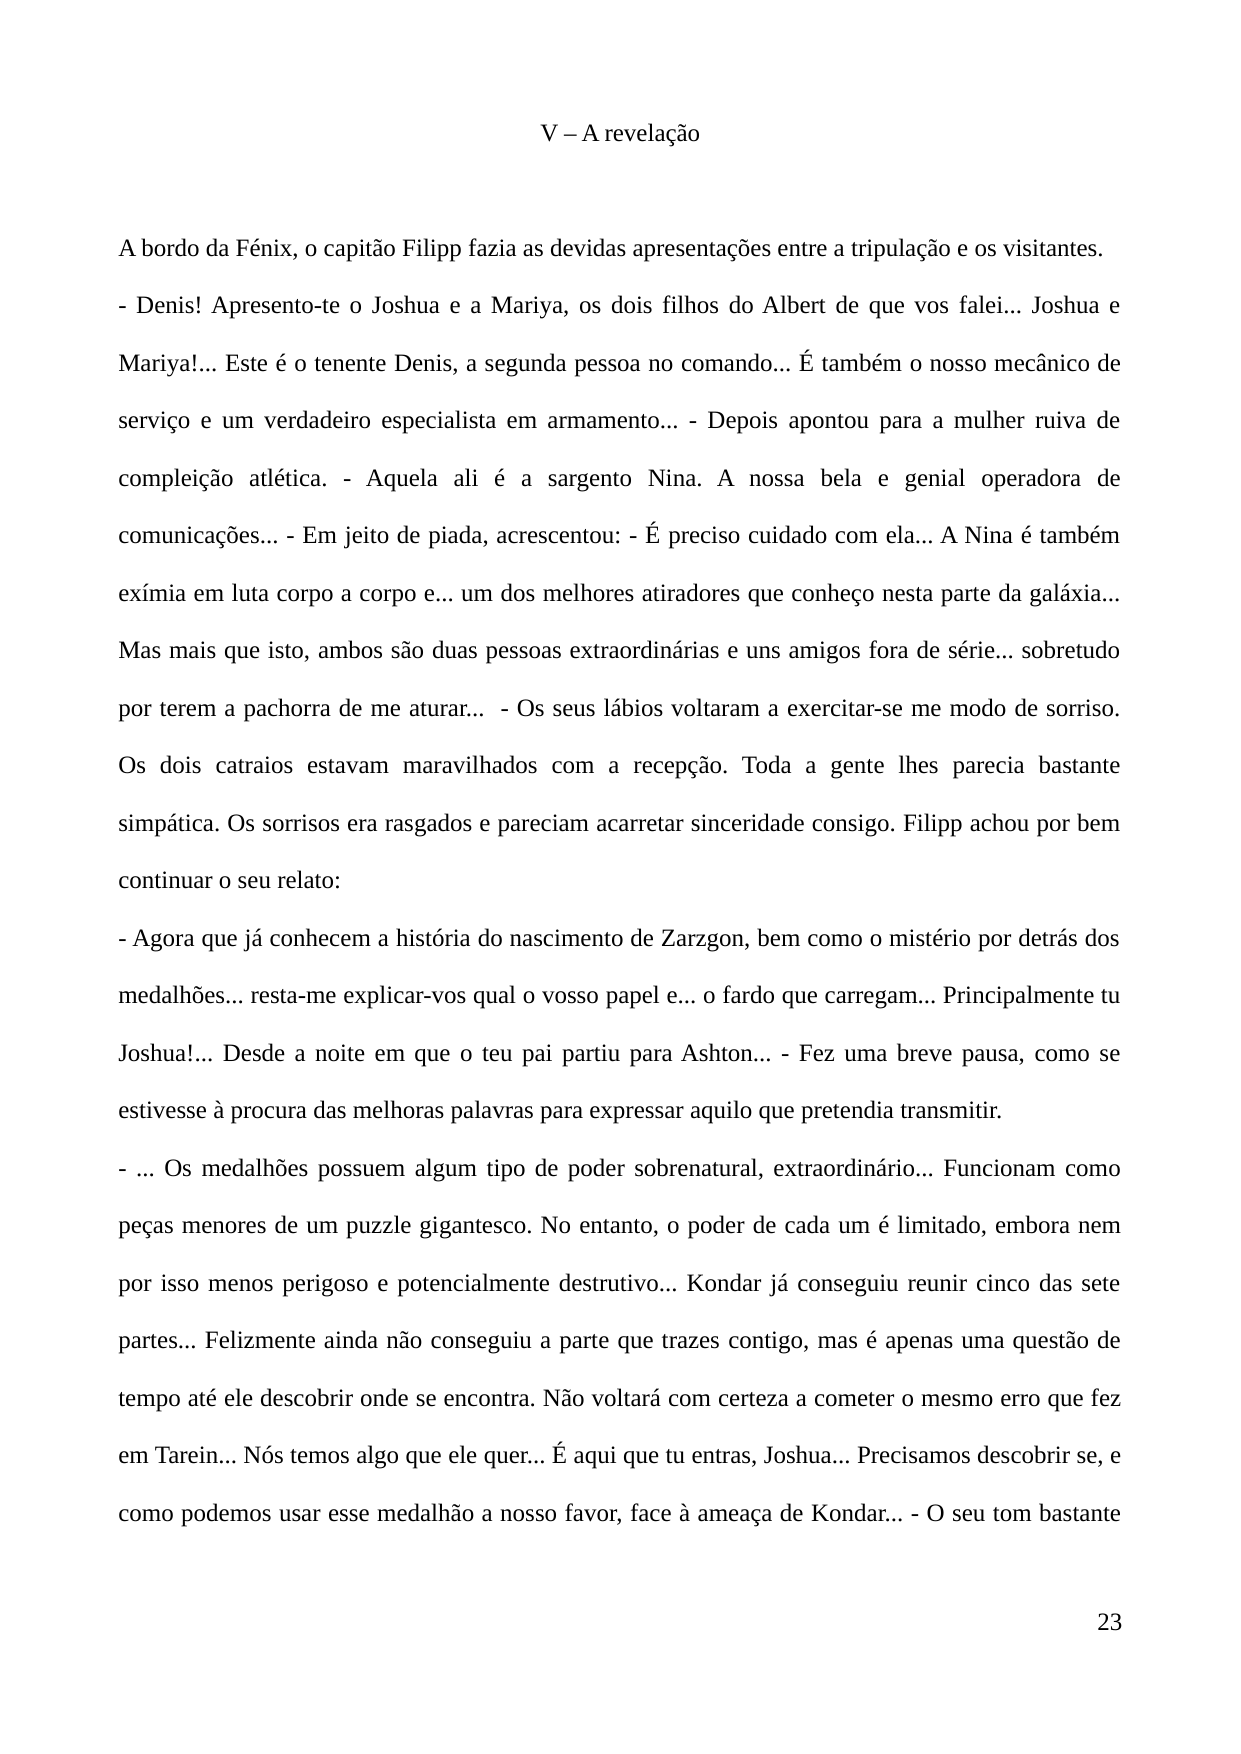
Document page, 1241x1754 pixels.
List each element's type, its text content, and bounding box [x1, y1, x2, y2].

text A bordo da Fénix, o capitão Filipp fazia as devidas apresentações entre a tripulação e os visitantes. [118, 233, 1122, 262]
text V – A revelação [118, 118, 1122, 147]
text - Denis! Apresento-te o Joshua e a Mariya, os dois filhos do Albert de que vos falei... Joshua e Mariya!... Este é o tenente Denis, a segunda pessoa no comando... É também o nosso mecânico de serviço e um verdadeiro especialista em armamento... - Depois apontou para a mulher ruiva de compleição atlética. - Aquela ali é a sargento Nina. A nossa bela e genial operadora de comunicações... - Em jeito de piada, acrescentou: - É preciso cuidado com ela... A Nina é também exímia em luta corpo a corpo e... um dos melhores atiradores que conheço nesta parte da galáxia... Mas mais que isto, ambos são duas pessoas extraordinárias e uns amigos fora de série... sobretudo por terem a pachorra de me aturar... - Os seus lábios voltaram a exercitar-se me modo de sorriso. Os dois catraios estavam maravilhados com a recepção. Toda a gente lhes parecia bastante simpática. Os sorrisos era rasgados e pareciam acarretar sinceridade consigo. Filipp achou por bem continuar o seu relato: [118, 291, 1122, 894]
text - ... Os medalhões possuem algum tipo de poder sobrenatural, extraordinário... Funcionam como peças menores de um puzzle gigantesco. No entanto, o poder de cada um é limitado, embora nem por isso menos perigoso e potencialmente destrutivo... Kondar já conseguiu reunir cinco das sete partes... Felizmente ainda não conseguiu a parte que trazes contigo, mas é apenas uma questão de tempo até ele descobrir onde se encontra. Não voltará com certeza a cometer o mesmo erro que fez em Tarein... Nós temos algo que ele quer... É aqui que tu entras, Joshua... Precisamos descobrir se, e como podemos usar esse medalhão a nosso favor, face à ameaça de Kondar... - O seu tom bastante [118, 1153, 1122, 1527]
text - Agora que já conhecem a história do nascimento de Zarzgon, bem como o mistério por detrás dos medalhões... resta-me explicar-vos qual o vosso papel e... o fardo que carregam... Principalmente tu Joshua!... Desde a noite em que o teu pai partiu para Ashton... - Fez uma breve pausa, como se estivesse à procura das melhoras palavras para expressar aquilo que pretendia transmitir. [118, 923, 1122, 1124]
